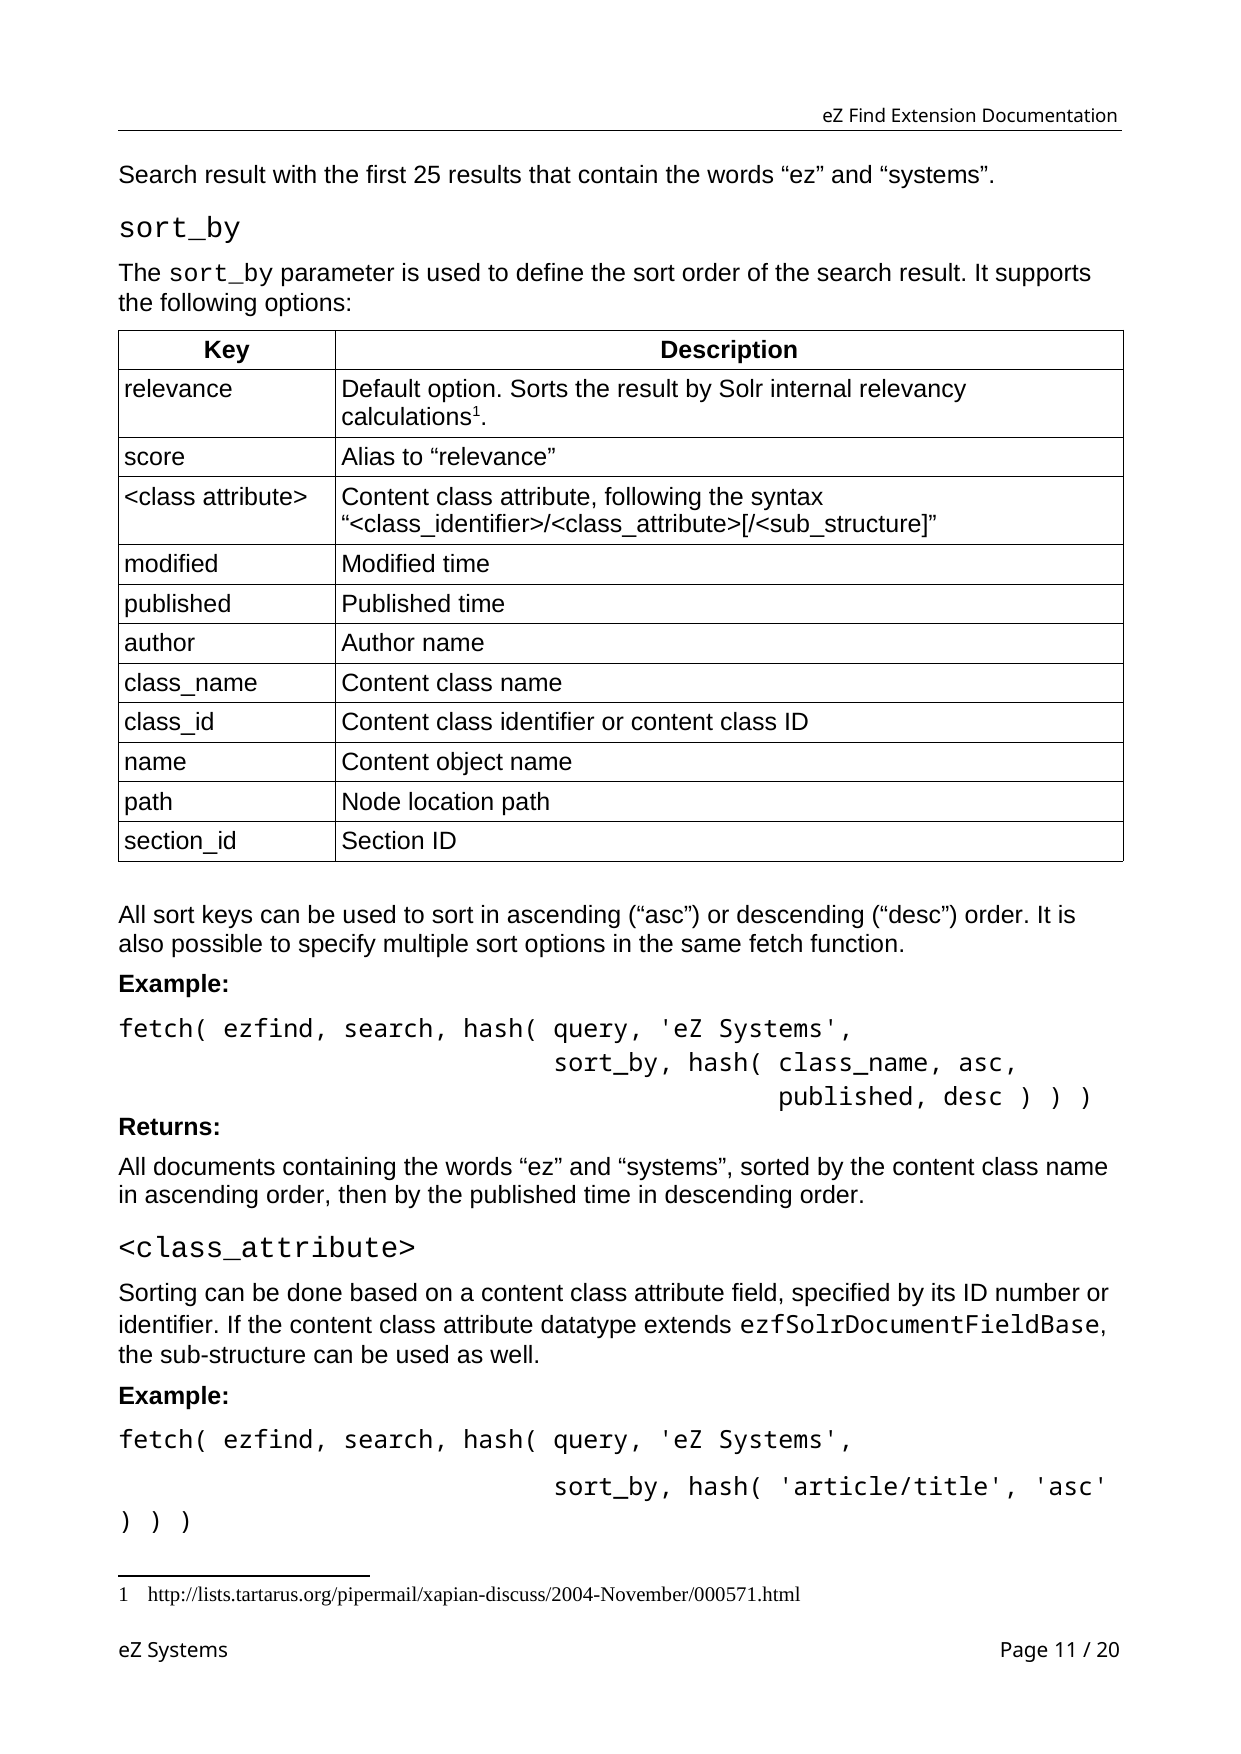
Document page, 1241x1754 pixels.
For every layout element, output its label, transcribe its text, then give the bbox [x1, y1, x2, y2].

text The sort_by parameter is used to define the sort order of the search result. It supports the following options: [118, 259, 1122, 317]
table_cell relevance [119, 370, 335, 437]
table_cell Alias to “relevance” [336, 438, 1123, 476]
text Example: [118, 1382, 1122, 1410]
text published, desc ) ) ) [118, 1078, 1122, 1112]
table_cell Content class name [336, 664, 1123, 702]
table_cell Content class attribute, following the syntax “<class_identifier>/<class_attribute>[/<sub_structure]” [336, 477, 1123, 544]
table_cell score [119, 438, 335, 476]
table_cell author [119, 624, 335, 663]
table_cell class_name [119, 664, 335, 702]
text sort_by, hash( class_name, asc, [118, 1044, 1122, 1078]
text fetch( ezfind, search, hash( query, 'eZ Systems', [118, 1422, 1122, 1456]
text All documents containing the words “ez” and “systems”, sorted by the content class name in ascending order, then by the published time in descending order. [118, 1153, 1122, 1209]
table_cell class_id [119, 703, 335, 742]
text fetch( ezfind, search, hash( query, 'eZ Systems', [118, 1010, 1122, 1044]
text All sort keys can be used to sort in ascending (“asc”) or descending (“desc”) order. It is also possible to specify multiple sort options in the same fetch function. [118, 901, 1122, 957]
table_cell Modified time [336, 545, 1123, 584]
table_cell modified [119, 545, 335, 584]
table_cell Content object name [336, 743, 1123, 781]
text Example: [118, 970, 1122, 998]
table_cell Published time [336, 585, 1123, 623]
table_cell Default option. Sorts the result by Solr internal relevancy calculations. [336, 370, 1123, 437]
table_header Key [119, 331, 335, 369]
text sort_by, hash( 'article/title', 'asc' ) ) ) [118, 1469, 1122, 1537]
text Returns: [118, 1112, 1122, 1140]
table_header Description [336, 331, 1123, 369]
table_cell name [119, 743, 335, 781]
table_cell section_id [119, 822, 335, 861]
table_cell Node location path [336, 782, 1123, 821]
table_cell published [119, 585, 335, 623]
subtitle sort_by [118, 213, 1122, 246]
text Sorting can be done based on a content class attribute field, specified by its ID number or identifier. If the content class attribute datatype extends ezfSolrDocumentFieldBase, the sub-structure can be used as well. [118, 1279, 1122, 1369]
table_cell <class attribute> [119, 477, 335, 544]
table_cell Section ID [336, 822, 1123, 861]
subtitle <class_attribute> [118, 1234, 1122, 1267]
table_cell Author name [336, 624, 1123, 663]
table_cell Content class identifier or content class ID [336, 703, 1123, 742]
text Search result with the first 25 results that contain the words “ez” and “systems”. [118, 160, 1122, 188]
table_cell path [119, 782, 335, 821]
